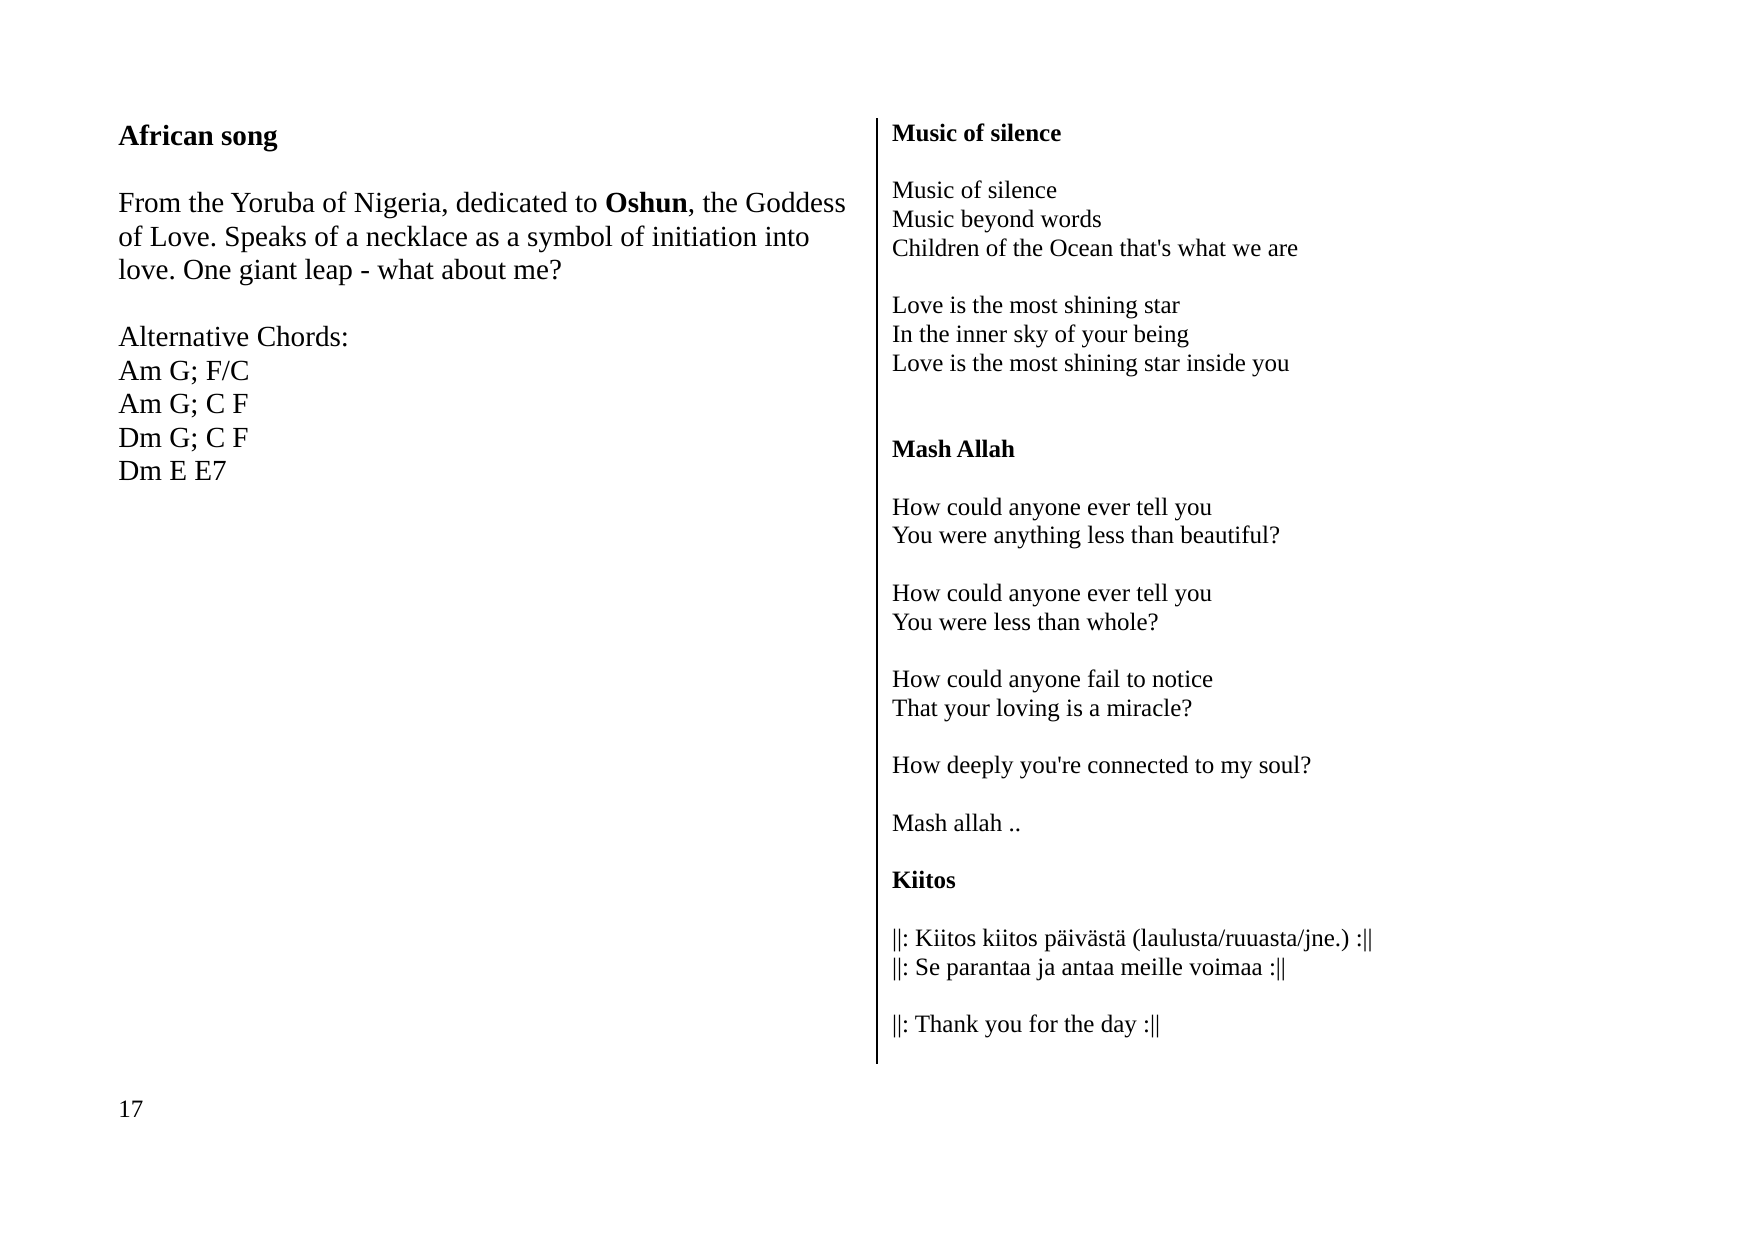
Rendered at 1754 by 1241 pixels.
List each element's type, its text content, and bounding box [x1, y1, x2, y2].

text How could anyone ever tell you [892, 492, 1635, 521]
text ||: Thank you for the day :|| [892, 1009, 1635, 1038]
text You were anything less than beautiful? [892, 521, 1635, 549]
text Am G; F/C [118, 353, 862, 386]
text ||: Se parantaa ja antaa meille voimaa :|| [892, 952, 1635, 981]
text Am G; C F [118, 386, 862, 420]
text Dm G; C F [118, 420, 862, 453]
text African song [118, 118, 862, 152]
text Music of silence Music beyond words Children of the Ocean that's what we are Love is the most shining star In the inner sky of your being Love is the most shining star inside you [892, 176, 1635, 377]
text Alternative Chords: [118, 319, 862, 353]
text Mash allah .. [892, 808, 1635, 837]
text Kiitos [892, 866, 1635, 894]
text Dm E E7 [118, 453, 862, 487]
text You were less than whole? [892, 607, 1635, 636]
text ||: Kiitos kiitos päivästä (laulusta/ruuasta/jne.) :|| [892, 923, 1635, 952]
text Music of silence [892, 118, 1635, 147]
text How could anyone ever tell you [892, 578, 1635, 607]
text Mash Allah [892, 434, 1635, 463]
text That your loving is a miracle? [892, 693, 1635, 722]
text How deeply you're connected to my soul? [892, 751, 1635, 779]
text How could anyone fail to notice [892, 664, 1635, 693]
text From the Yoruba of Nigeria, dedicated to Oshun, the Goddess of Love. Speaks of a necklace as a symbol of initiation into love. One giant leap - what about me? [118, 185, 862, 286]
